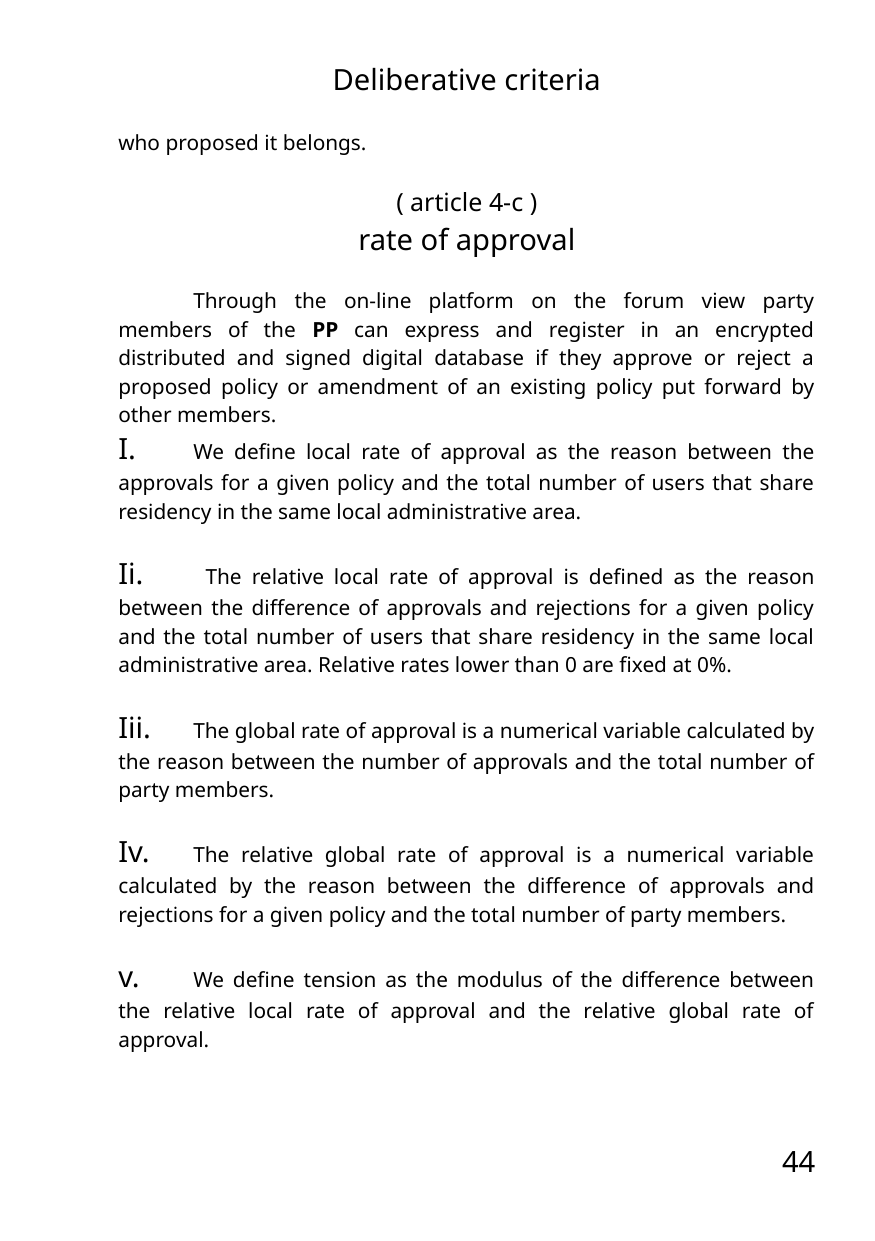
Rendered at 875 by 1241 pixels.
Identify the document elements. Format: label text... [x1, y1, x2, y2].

text I. We define local rate of approval as the reason between the approvals for a given policy and the total number of users that share residency in the same local administrative area. [118, 429, 815, 525]
text ( article 4-c ) [118, 185, 815, 219]
text who proposed it belongs. [118, 128, 815, 157]
text Ii. The relative local rate of approval is defined as the reason between the difference of approvals and rejections for a given policy and the total number of users that share residency in the same local administrative area. Relative rates lower than 0 are fixed at 0%. [118, 554, 815, 679]
text Iii. The global rate of approval is a numerical variable calculated by the reason between the number of approvals and the total number of party members. [118, 707, 815, 804]
text rate of approval [118, 219, 815, 258]
text Iv. The relative global rate of approval is a numerical variable calculated by the reason between the difference of approvals and rejections for a given policy and the total number of party members. [118, 832, 815, 928]
text Through the on-line platform on the forum view party members of the PP can express and register in an encrypted distributed and signed digital database if they approve or reject a proposed policy or amendment of an existing policy put forward by other members. [118, 286, 815, 429]
text v. We define tension as the modulus of the difference between the relative local rate of approval and the relative global rate of approval. [118, 957, 815, 1053]
